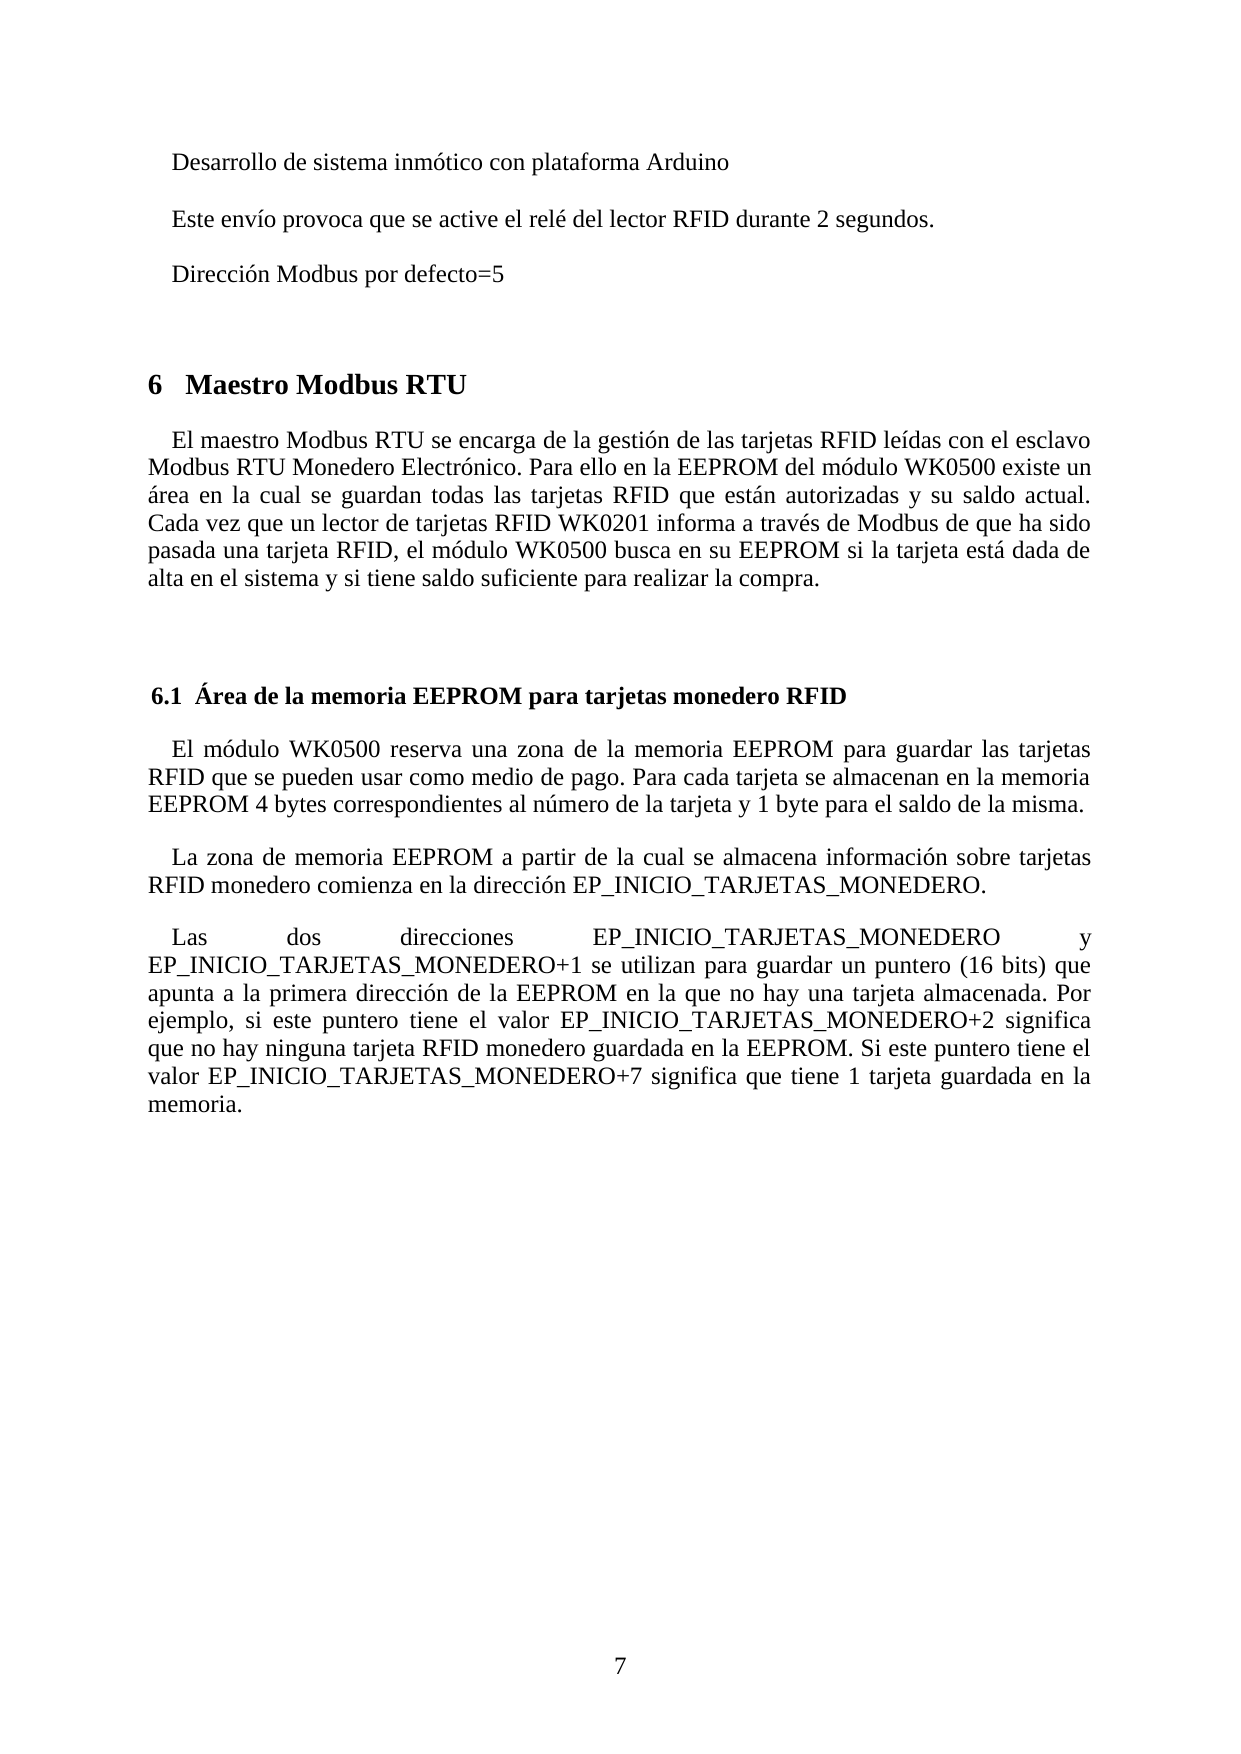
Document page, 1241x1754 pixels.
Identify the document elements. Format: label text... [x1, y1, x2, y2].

text La zona de memoria EEPROM a partir de la cual se almacena información sobre tarjetas RFID monedero comienza en la dirección EP_INICIO_TARJETAS_MONEDERO. [148, 843, 1092, 898]
text Dirección Modbus por defecto=5 [148, 260, 1092, 288]
text El módulo WK0500 reserva una zona de la memoria EEPROM para guardar las tarjetas RFID que se pueden usar como medio de pago. Para cada tarjeta se almacenan en la memoria EEPROM 4 bytes correspondientes al número de la tarjeta y 1 byte para el saldo de la misma. [148, 735, 1092, 818]
text El maestro Modbus RTU se encarga de la gestión de las tarjetas RFID leídas con el esclavo Modbus RTU Monedero Electrónico. Para ello en la EEPROM del módulo WK0500 existe un área en la cual se guardan todas las tarjetas RFID que están autorizadas y su saldo actual. Cada vez que un lector de tarjetas RFID WK0201 informa a través de Modbus de que ha sido pasada una tarjeta RFID, el módulo WK0500 busca en su EEPROM si la tarjeta está dada de alta en el sistema y si tiene saldo suficiente para realizar la compra. [148, 426, 1092, 592]
text Las dos direcciones EP_INICIO_TARJETAS_MONEDERO y EP_INICIO_TARJETAS_MONEDERO+1 se utilizan para guardar un puntero (16 bits) que apunta a la primera dirección de la EEPROM en la que no hay una tarjeta almacenada. Por ejemplo, si este puntero tiene el valor EP_INICIO_TARJETAS_MONEDERO+2 significa que no hay ninguna tarjeta RFID monedero guardada en la EEPROM. Si este puntero tiene el valor EP_INICIO_TARJETAS_MONEDERO+7 significa que tiene 1 tarjeta guardada en la memoria. [148, 923, 1092, 1117]
subtitle Maestro Modbus RTU [148, 368, 1092, 401]
subtitle Área de la memoria EEPROM para tarjetas monedero RFID [151, 682, 1092, 710]
text Este envío provoca que se active el relé del lector RFID durante 2 segundos. [148, 205, 1092, 233]
